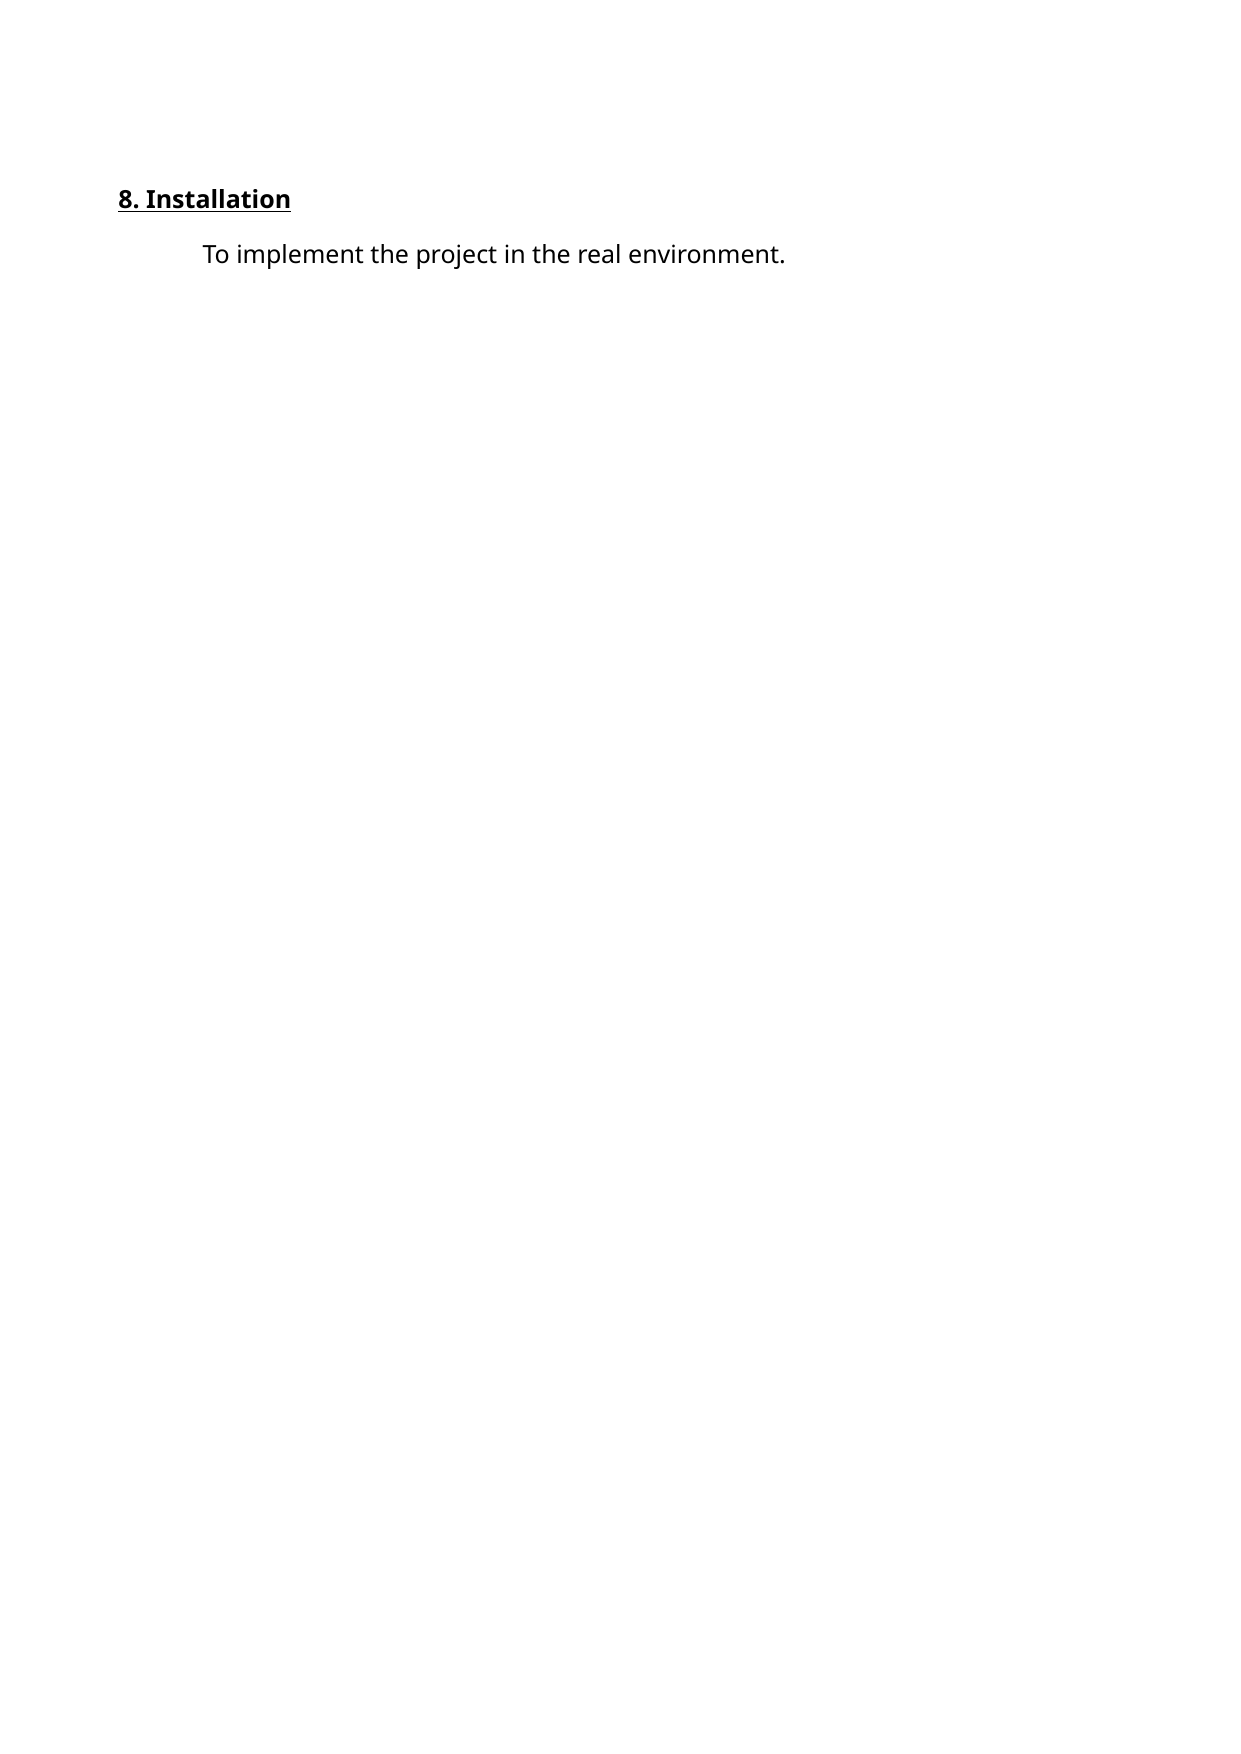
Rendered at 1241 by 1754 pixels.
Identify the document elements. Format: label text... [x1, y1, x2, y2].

text To implement the project in the real environment. [118, 237, 1122, 271]
text 8. Installation [118, 182, 1122, 216]
